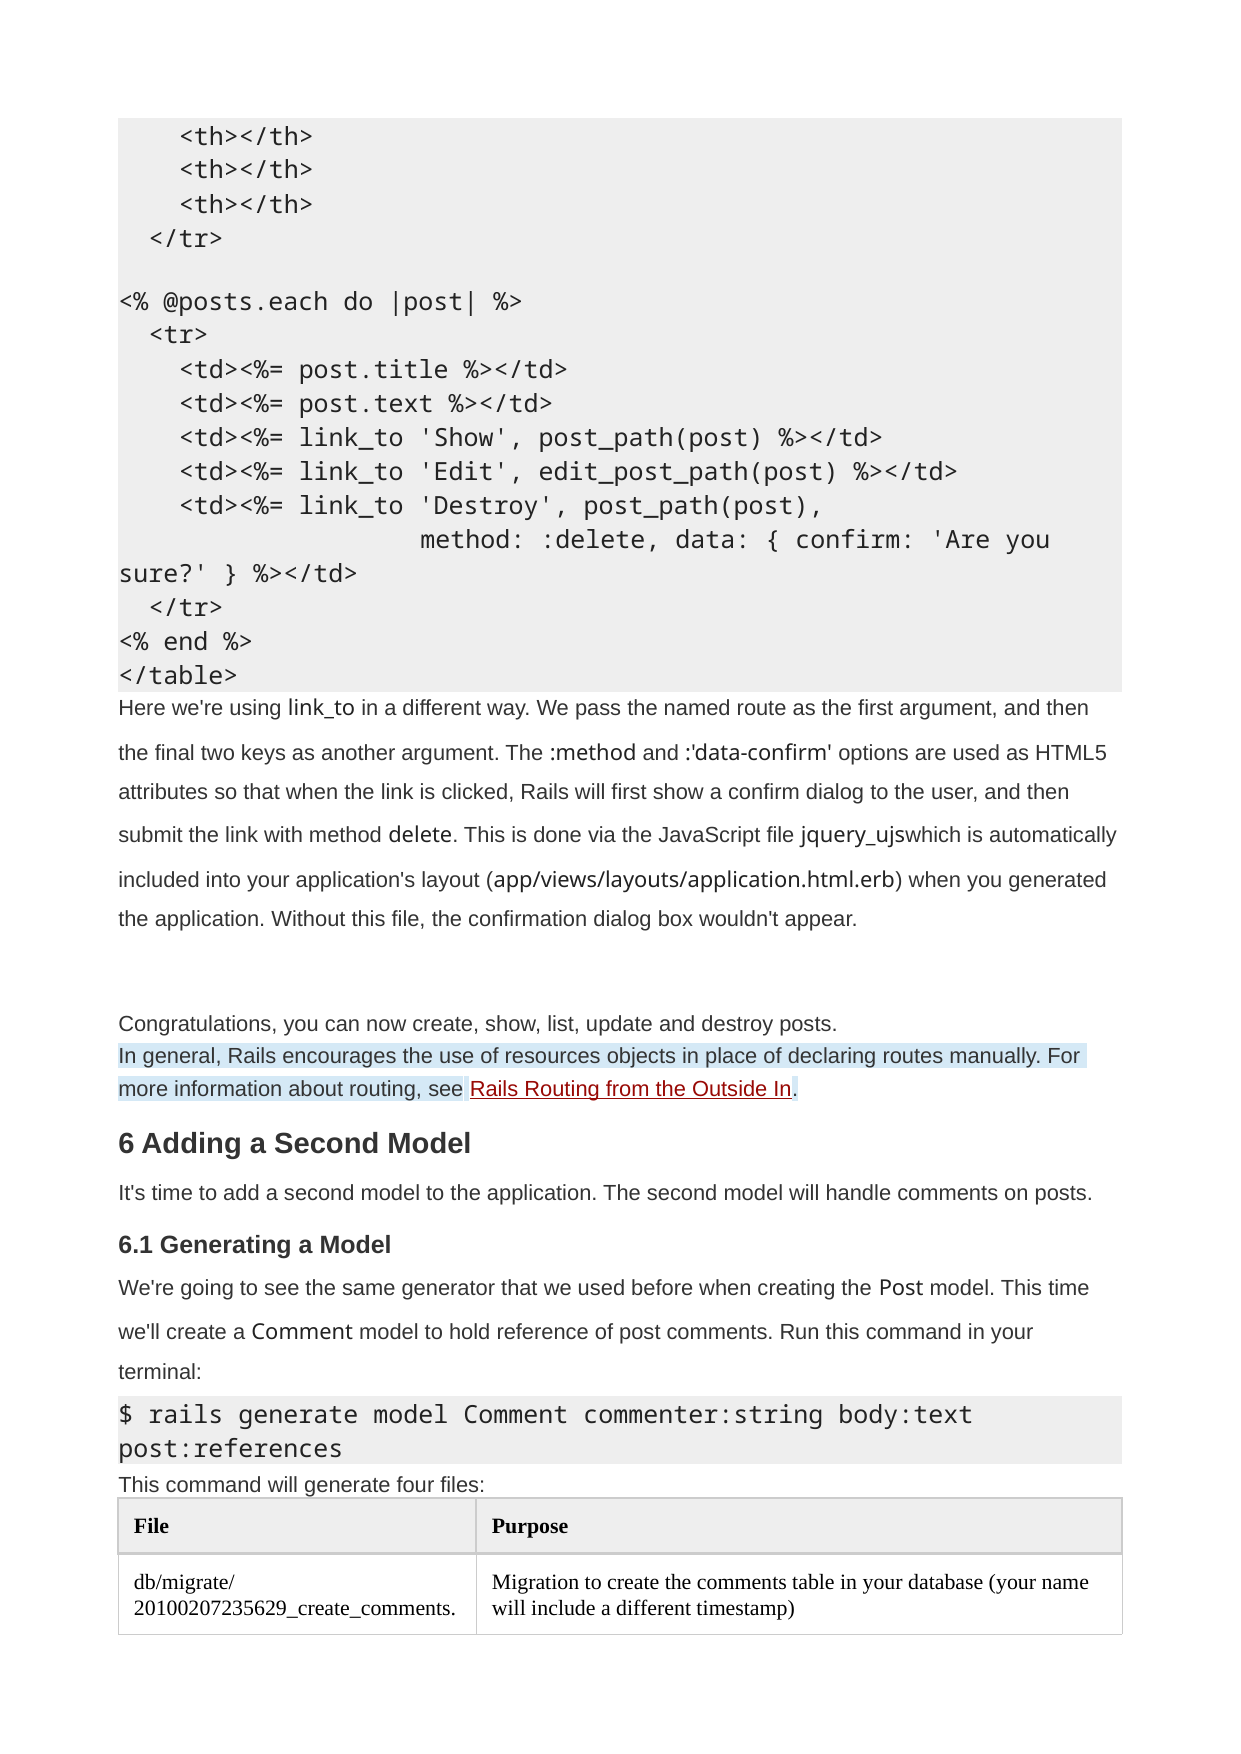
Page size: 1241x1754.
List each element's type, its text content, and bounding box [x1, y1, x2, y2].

table_header $ rails generate model Comment commenter:string body:text post:references [118, 1396, 1092, 1464]
text In general, Rails encourages the use of resources objects in place of declaring routes manually. For more information about routing, see Rails Routing from the Outside In. [118, 1036, 1122, 1101]
text Here we're using link_to in a different way. We pass the named route as the first argument, and then the final two keys as another argument. The :method and :'data-confirm' options are used as HTML5 attributes so that when the link is clicked, Rails will first show a confirm dialog to the user, and then submit the link with method delete. This is done via the JavaScript file jquery_ujswhich is automatically included into your application's layout (app/views/layouts/application.html.erb) when you generated the application. Without this file, the confirmation dialog box wouldn't appear. [118, 692, 1122, 931]
table_cell Migration to create the comments table in your database (your name will include a different timestamp) [477, 1555, 1122, 1634]
text It's time to add a second model to the application. The second model will handle comments on posts. [118, 1172, 1122, 1205]
text This command will generate four files: [118, 1464, 1122, 1497]
table_header File [119, 1499, 475, 1552]
text Congratulations, you can now create, show, list, update and destroy posts. [118, 1003, 1122, 1036]
subtitle 6.1 Generating a Model [118, 1230, 1122, 1259]
table_header <th></th> <th></th> <th></th> </tr> <% @posts.each do |post| %> <tr> <td><%= post.title %></td> <td><%= post.text %></td> <td><%= link_to 'Show', post_path(post) %></td> <td><%= link_to 'Edit', edit_post_path(post) %></td> <td><%= link_to 'Destroy', post_path(post), method: :delete, data: { confirm: 'Are you sure?' } %></td> </tr> <% end %> </table> [118, 118, 1122, 692]
table_cell db/migrate/20100207235629_create_comments. [119, 1555, 476, 1634]
text We're going to see the same generator that we used before when creating the Post model. This time we'll create a Comment model to hold reference of post comments. Run this command in your terminal: [118, 1271, 1122, 1384]
table_header Purpose [477, 1499, 1121, 1552]
subtitle 6 Adding a Second Model [118, 1126, 1122, 1160]
